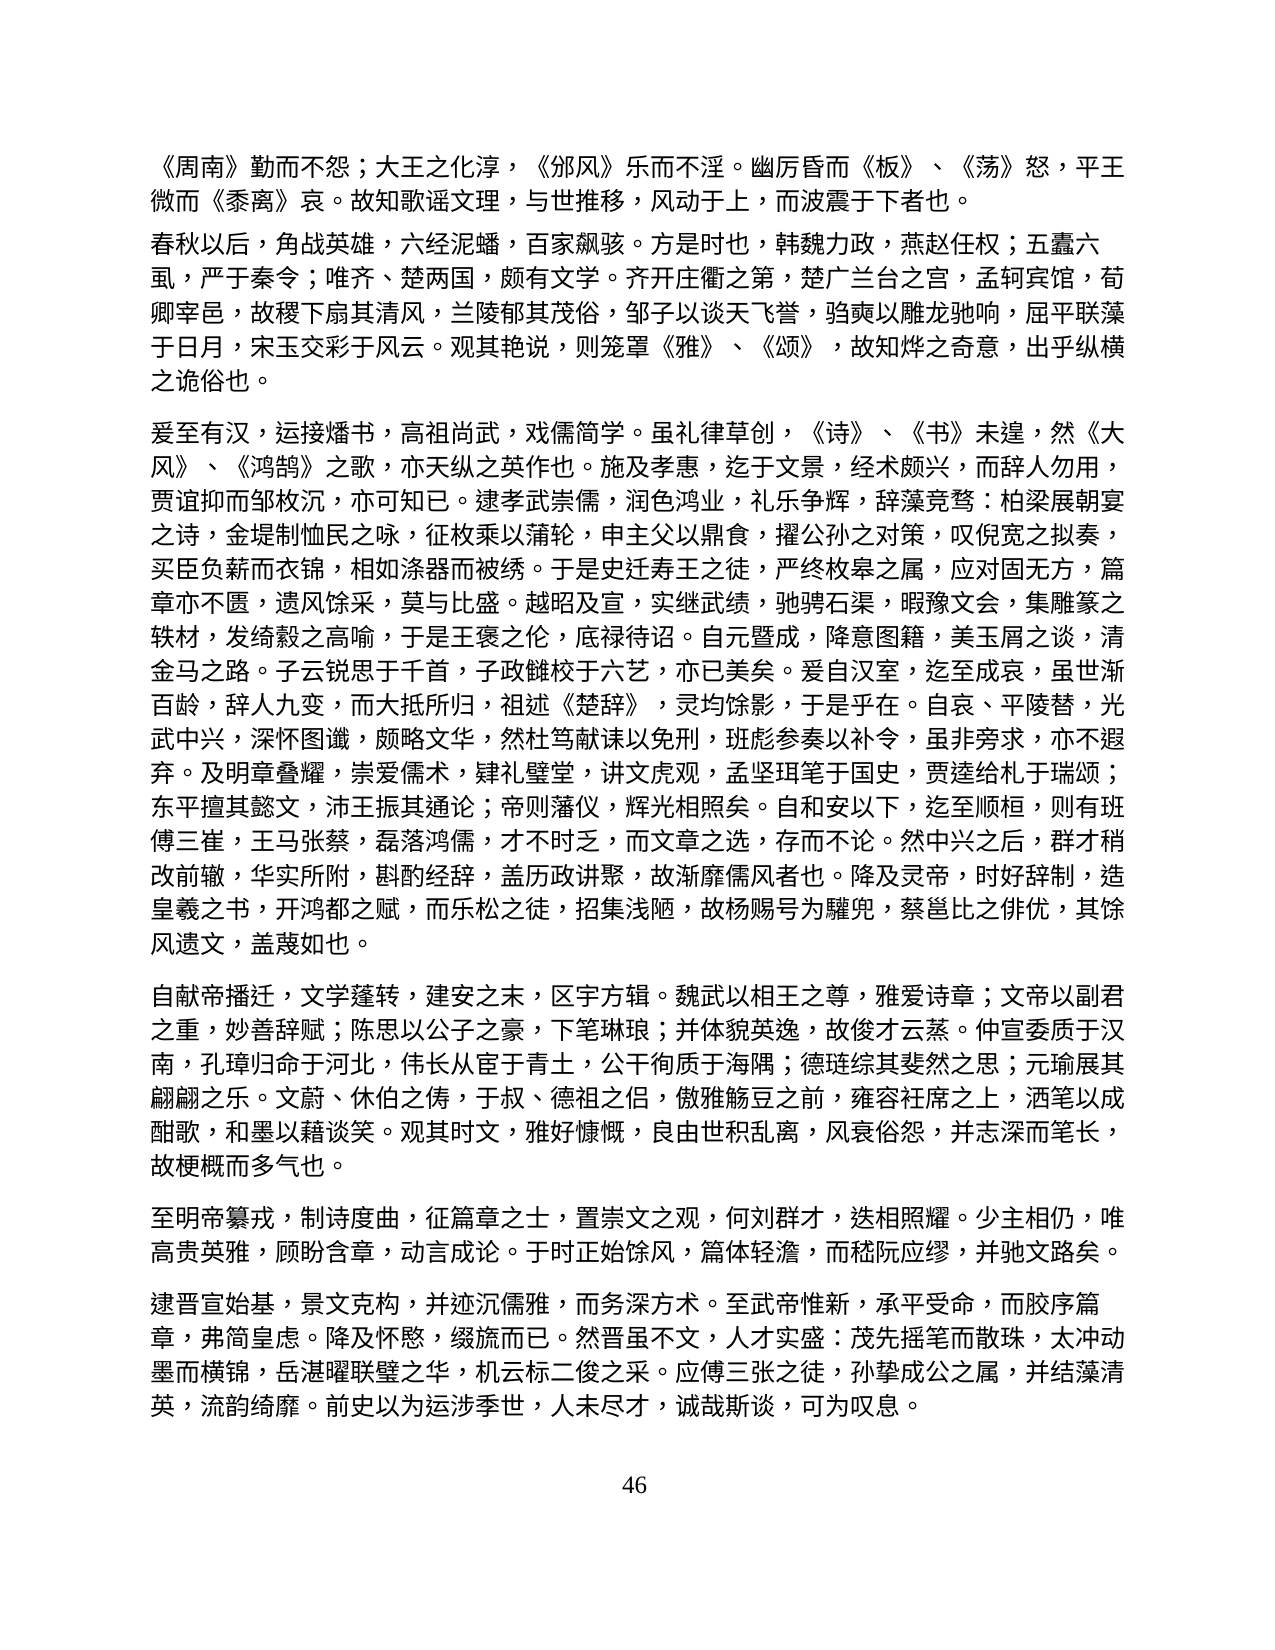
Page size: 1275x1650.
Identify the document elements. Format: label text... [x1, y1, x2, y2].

text 《周南》勤而不怨；大王之化淳，《邠风》乐而不淫。幽厉昏而《板》、《荡》怒，平王微而《黍离》哀。故知歌谣文理，与世推移，风动于上，而波震于下者也。 [150, 150, 1125, 218]
text 至明帝纂戎，制诗度曲，征篇章之士，置崇文之观，何刘群才，迭相照耀。少主相仍，唯高贵英雅，顾盼含章，动言成论。于时正始馀风，篇体轻澹，而嵇阮应缪，并驰文路矣。 [150, 1201, 1125, 1269]
text 春秋以后，角战英雄，六经泥蟠，百家飙骇。方是时也，韩魏力政，燕赵任权；五蠹六虱，严于秦令；唯齐、楚两国，颇有文学。齐开庄衢之第，楚广兰台之宫，孟轲宾馆，荀卿宰邑，故稷下扇其清风，兰陵郁其茂俗，邹子以谈天飞誉，驺奭以雕龙驰响，屈平联藻于日月，宋玉交彩于风云。观其艳说，则笼罩《雅》、《颂》，故知烨之奇意，出乎纵横之诡俗也。 [150, 227, 1125, 397]
text 爰至有汉，运接燔书，高祖尚武，戏儒简学。虽礼律草创，《诗》、《书》未遑，然《大风》、《鸿鹄》之歌，亦天纵之英作也。施及孝惠，迄于文景，经术颇兴，而辞人勿用，贾谊抑而邹枚沉，亦可知已。逮孝武崇儒，润色鸿业，礼乐争辉，辞藻竞骛∶柏梁展朝宴之诗，金堤制恤民之咏，征枚乘以蒲轮，申主父以鼎食，擢公孙之对策，叹倪宽之拟奏，买臣负薪而衣锦，相如涤器而被绣。于是史迁寿王之徒，严终枚皋之属，应对固无方，篇章亦不匮，遗风馀采，莫与比盛。越昭及宣，实继武绩，驰骋石渠，暇豫文会，集雕篆之轶材，发绮縠之高喻，于是王褒之伦，底禄待诏。自元暨成，降意图籍，美玉屑之谈，清金马之路。子云锐思于千首，子政雠校于六艺，亦已美矣。爰自汉室，迄至成哀，虽世渐百龄，辞人九变，而大抵所归，祖述《楚辞》，灵均馀影，于是乎在。自哀、平陵替，光武中兴，深怀图谶，颇略文华，然杜笃献诔以免刑，班彪参奏以补令，虽非旁求，亦不遐弃。及明章叠耀，崇爱儒术，肄礼璧堂，讲文虎观，孟坚珥笔于国史，贾逵给札于瑞颂；东平擅其懿文，沛王振其通论；帝则藩仪，辉光相照矣。自和安以下，迄至顺桓，则有班傅三崔，王马张蔡，磊落鸿儒，才不时乏，而文章之选，存而不论。然中兴之后，群才稍改前辙，华实所附，斟酌经辞，盖历政讲聚，故渐靡儒风者也。降及灵帝，时好辞制，造皇羲之书，开鸿都之赋，而乐松之徒，招集浅陋，故杨赐号为驩兜，蔡邕比之俳优，其馀风遗文，盖蔑如也。 [150, 415, 1125, 960]
text 自献帝播迁，文学蓬转，建安之末，区宇方辑。魏武以相王之尊，雅爱诗章；文帝以副君之重，妙善辞赋；陈思以公子之豪，下笔琳琅；并体貌英逸，故俊才云蒸。仲宣委质于汉南，孔璋归命于河北，伟长从宦于青土，公干徇质于海隅；德琏综其斐然之思；元瑜展其翩翩之乐。文蔚、休伯之俦，于叔、德祖之侣，傲雅觞豆之前，雍容衽席之上，洒笔以成酣歌，和墨以藉谈笑。观其时文，雅好慷慨，良由世积乱离，风衰俗怨，并志深而笔长，故梗概而多气也。 [150, 978, 1125, 1183]
text 逮晋宣始基，景文克构，并迹沉儒雅，而务深方术。至武帝惟新，承平受命，而胶序篇章，弗简皇虑。降及怀愍，缀旒而已。然晋虽不文，人才实盛∶茂先摇笔而散珠，太冲动墨而横锦，岳湛曜联璧之华，机云标二俊之采。应傅三张之徒，孙挚成公之属，并结藻清英，流韵绮靡。前史以为运涉季世，人未尽才，诚哉斯谈，可为叹息。 [150, 1287, 1125, 1423]
